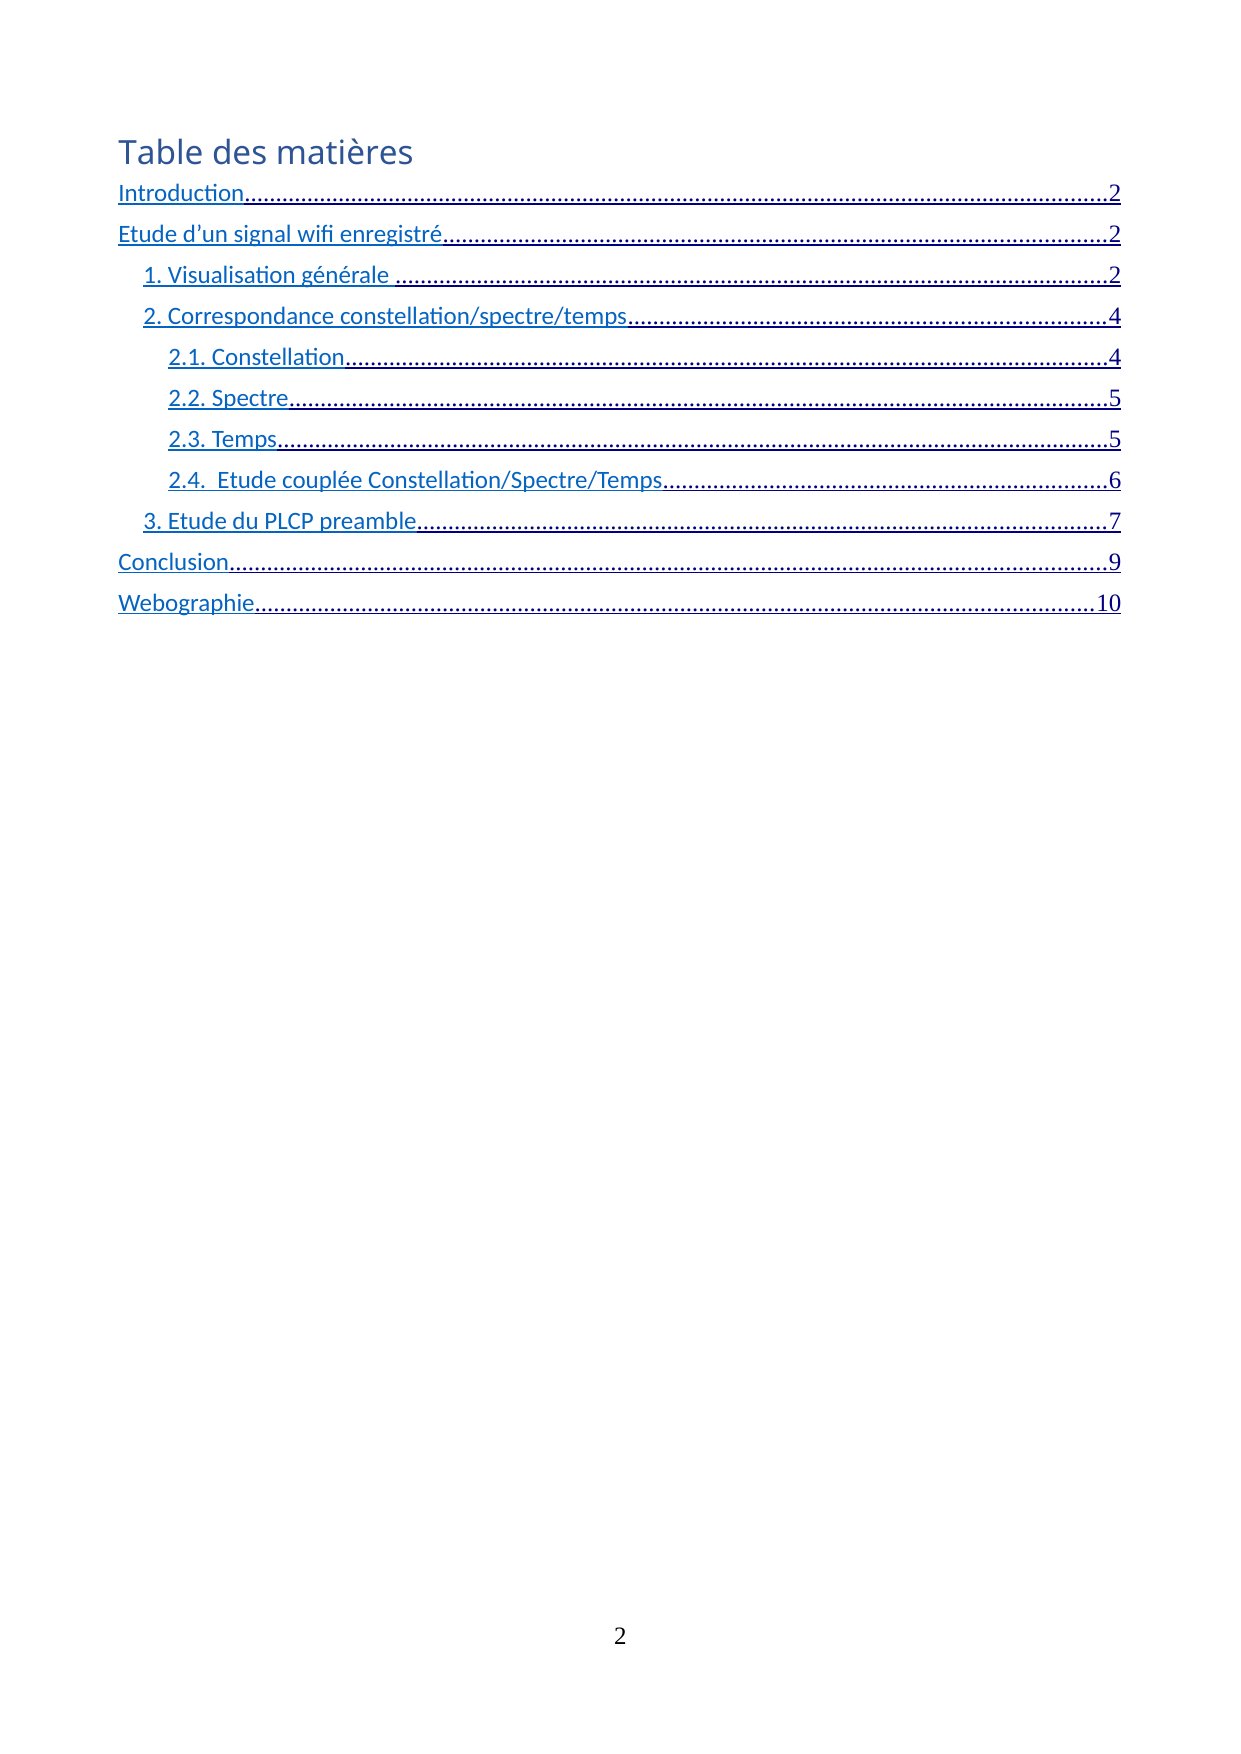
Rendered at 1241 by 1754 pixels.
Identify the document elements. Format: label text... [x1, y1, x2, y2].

text 2.4. Etude couplée Constellation/Spectre/Temps 6 [168, 464, 1122, 494]
text Etude d’un signal wifi enregistré 2 [118, 218, 1122, 249]
text Table des matières [118, 129, 1122, 174]
text Introduction 2 [118, 177, 1122, 208]
text 2.1. Constellation 4 [168, 341, 1122, 372]
text Webographie 10 [118, 587, 1122, 617]
text 2.3. Temps 5 [168, 423, 1122, 453]
text 1. Visualisation générale 2 [143, 259, 1122, 290]
text 2. Correspondance constellation/spectre/temps 4 [143, 300, 1122, 331]
text 2.2. Spectre 5 [168, 382, 1122, 412]
text 3. Etude du PLCP preamble 7 [143, 505, 1122, 535]
text Conclusion 9 [118, 546, 1122, 576]
